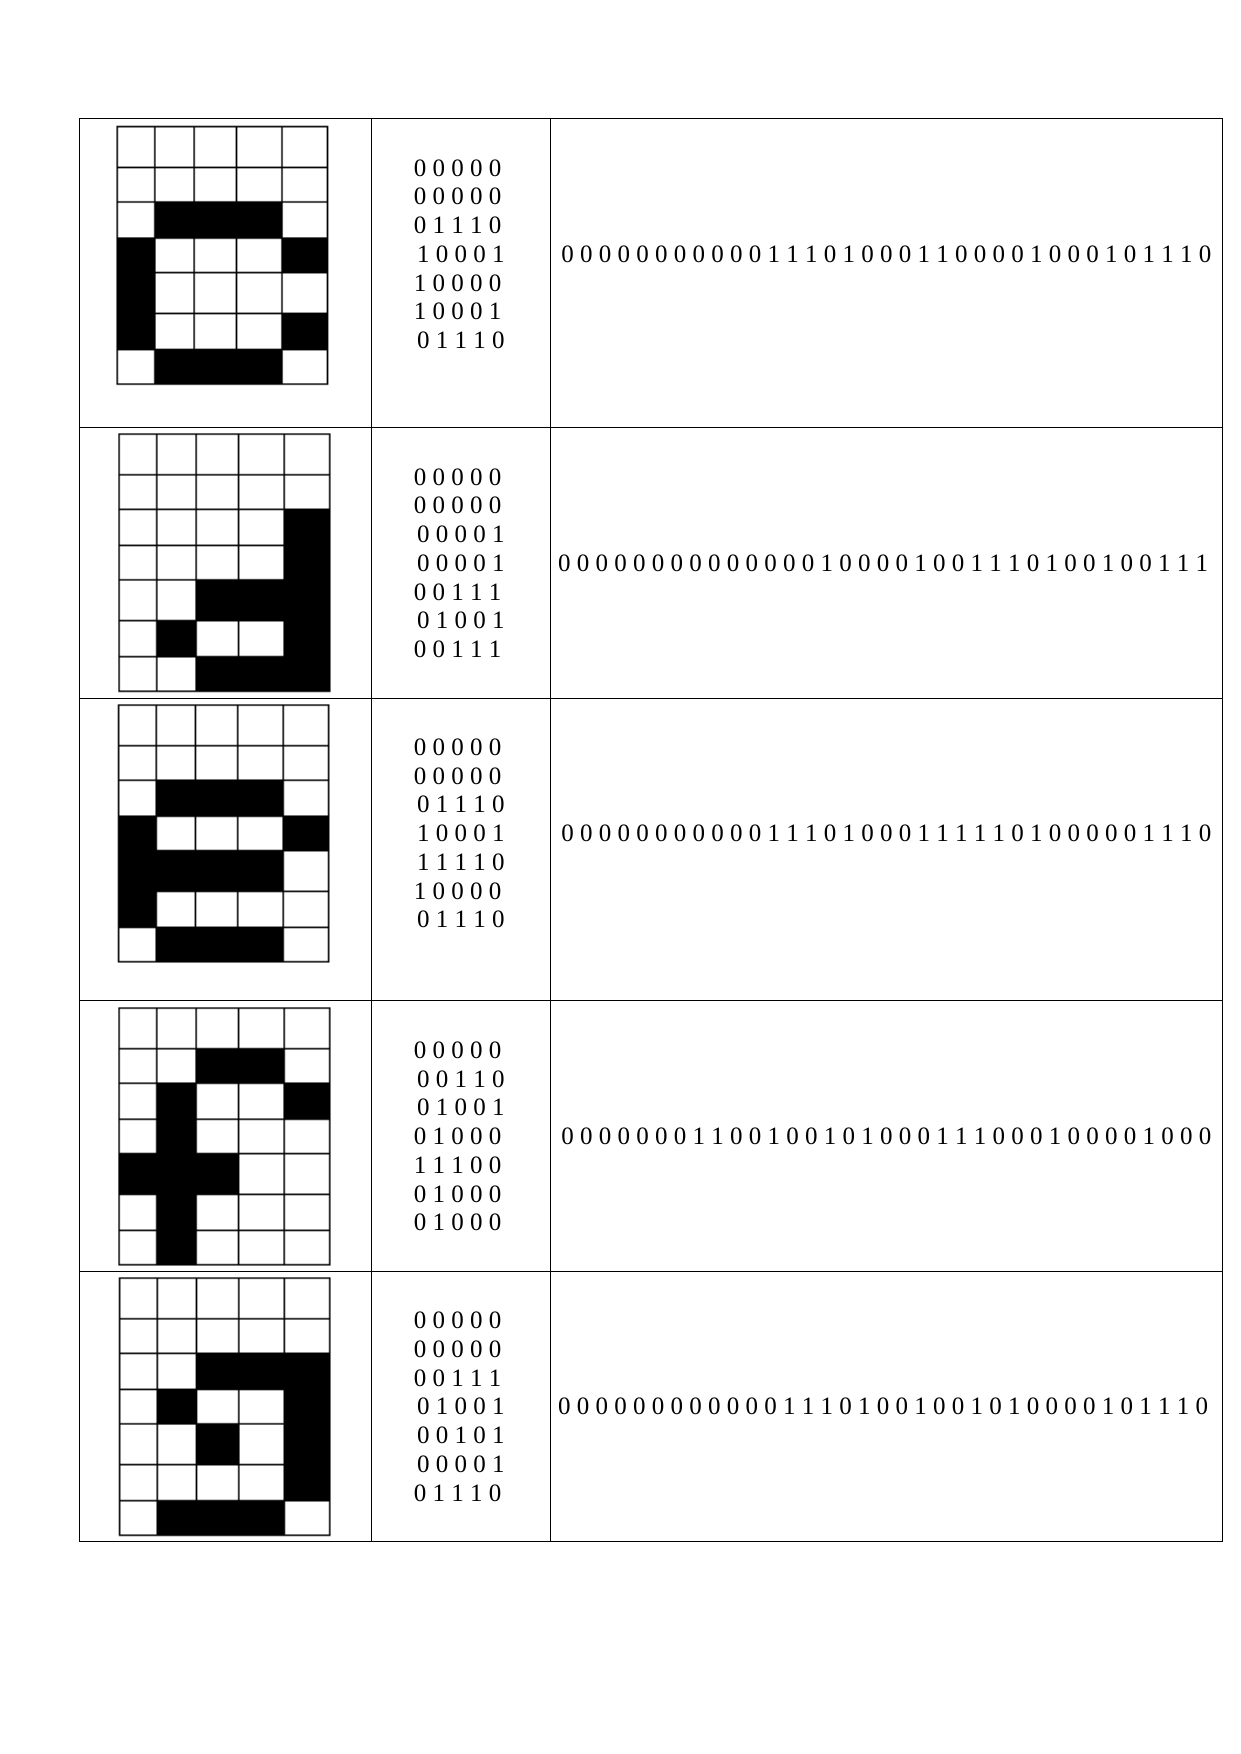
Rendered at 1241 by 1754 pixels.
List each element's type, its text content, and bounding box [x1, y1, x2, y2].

table_cell 0 0 0 0 0 0 0 0 0 0 0 0 0 0 1 0 0 0 0 1 0 0 1 1 1 0 1 0 0 1 0 0 1 1 1 [551, 428, 1222, 697]
table_cell [80, 119, 371, 427]
table_cell [80, 1272, 371, 1541]
table_cell 0 0 0 0 0 0 0 0 0 0 0 0 1 1 1 0 1 0 0 1 0 0 1 0 1 0 0 0 0 1 0 1 1 1 0 [372, 1272, 550, 1541]
picture [115, 703, 336, 966]
table_cell [80, 699, 371, 1000]
table_cell 0 0 0 0 0 0 0 0 0 0 0 0 1 1 1 0 1 0 0 1 0 0 1 0 1 0 0 0 0 1 0 1 1 1 0 [551, 1272, 1222, 1541]
table_cell 0 0 0 0 0 0 0 0 0 0 0 1 1 1 0 1 0 0 0 1 1 0 0 0 0 1 0 0 0 1 0 1 1 1 0 [372, 119, 550, 427]
picture [117, 1006, 333, 1269]
table_cell 0 0 0 0 0 0 0 0 0 0 0 0 0 0 1 0 0 0 0 1 0 0 1 1 1 0 1 0 0 1 0 0 1 1 1 [372, 428, 550, 697]
picture [116, 1276, 334, 1541]
picture [112, 123, 338, 393]
table_cell 0 0 0 0 0 0 0 1 1 0 0 1 0 0 1 0 1 0 0 0 1 1 1 0 0 0 1 0 0 0 0 1 0 0 0 [372, 1001, 550, 1271]
table_cell [80, 428, 371, 697]
table_cell 0 0 0 0 0 0 0 1 1 0 0 1 0 0 1 0 1 0 0 0 1 1 1 0 0 0 1 0 0 0 0 1 0 0 0 [551, 1001, 1222, 1271]
table_cell 0 0 0 0 0 0 0 0 0 0 0 1 1 1 0 1 0 0 0 1 1 0 0 0 0 1 0 0 0 1 0 1 1 1 0 [551, 119, 1222, 427]
table_cell [80, 1001, 371, 1271]
table_cell 0 0 0 0 0 0 0 0 0 0 0 1 1 1 0 1 0 0 0 1 1 1 1 1 0 1 0 0 0 0 0 1 1 1 0 [372, 699, 550, 1000]
table_cell 0 0 0 0 0 0 0 0 0 0 0 1 1 1 0 1 0 0 0 1 1 1 1 1 0 1 0 0 0 0 0 1 1 1 0 [551, 699, 1222, 1000]
picture [117, 433, 333, 697]
